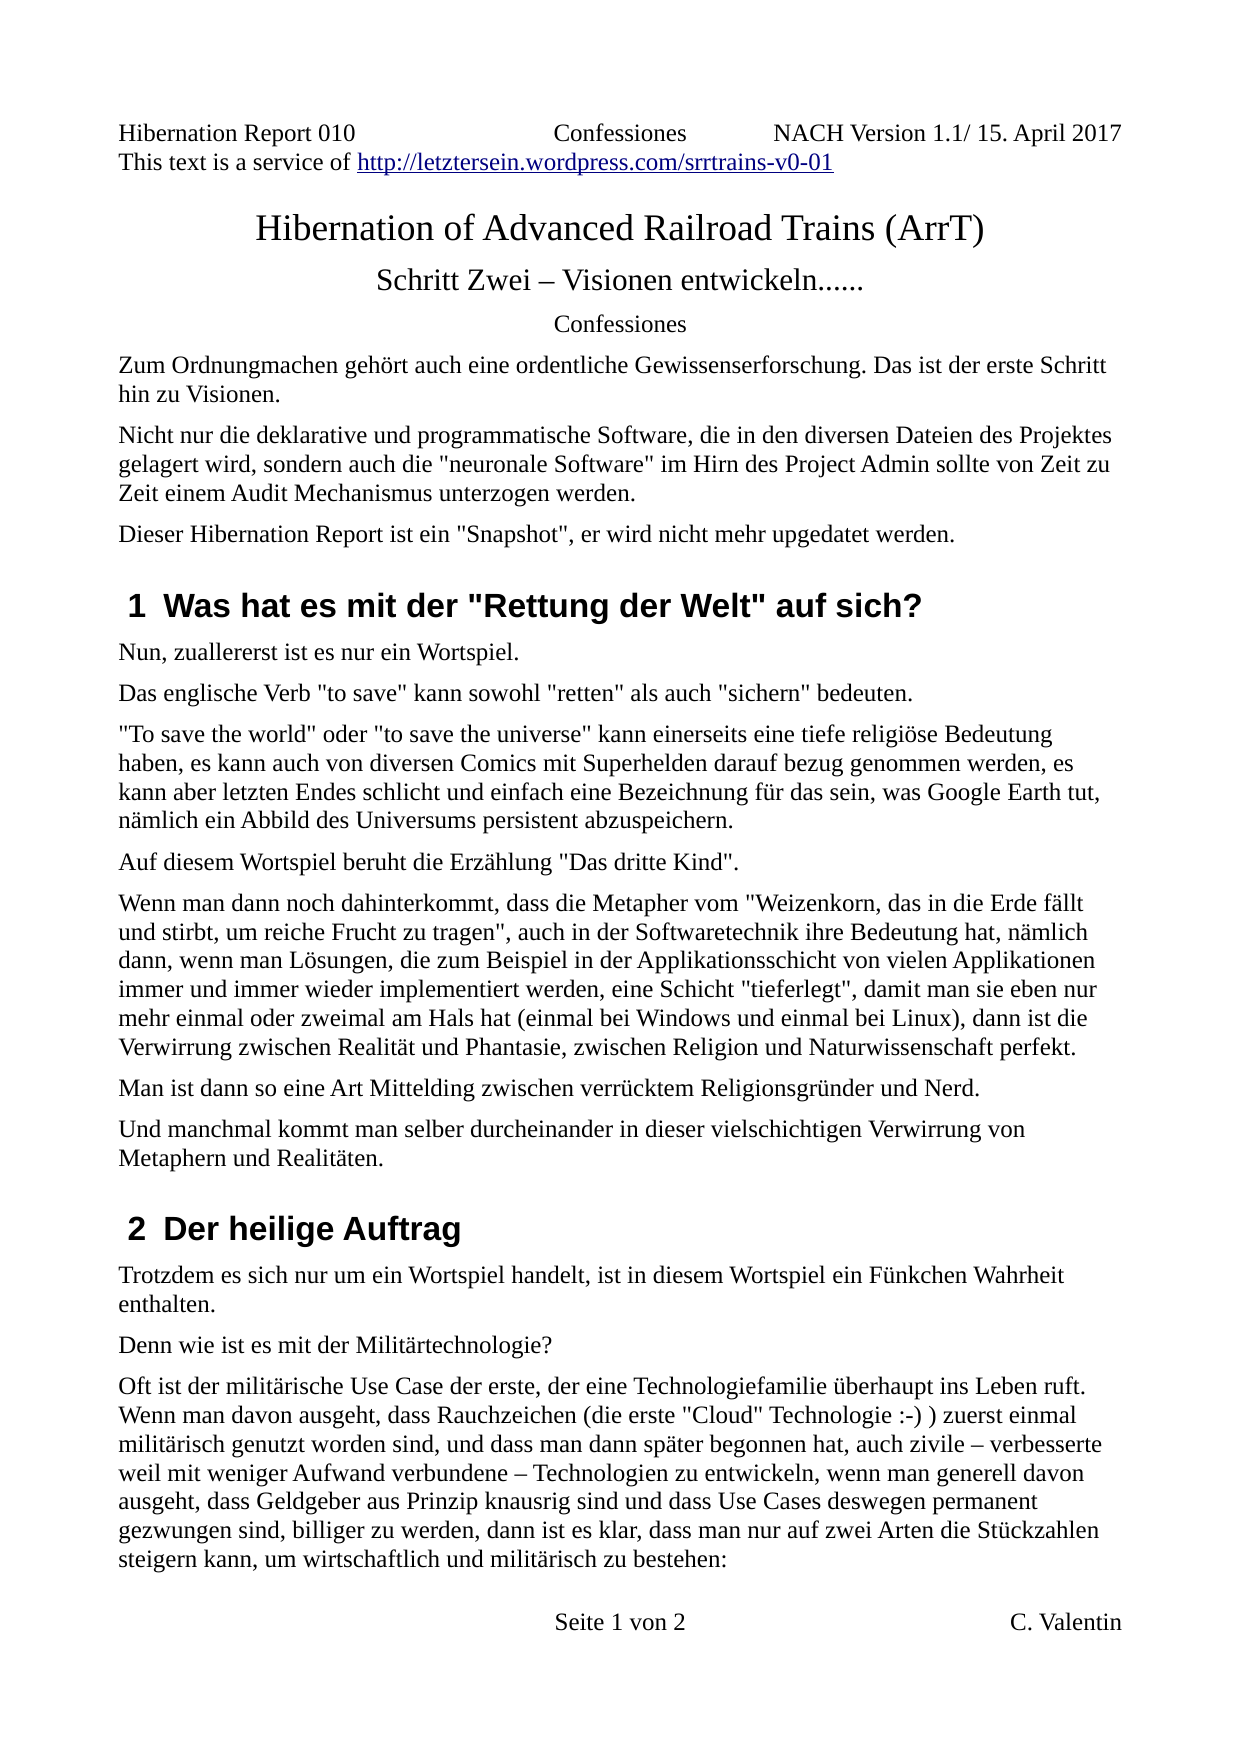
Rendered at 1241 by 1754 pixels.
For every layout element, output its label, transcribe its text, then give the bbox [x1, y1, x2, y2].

text Hibernation of Advanced Railroad Trains (ArrT) [118, 205, 1122, 248]
text "To save the world" oder "to save the universe" kann einerseits eine tiefe religiöse Bedeutung haben, es kann auch von diversen Comics mit Superhelden darauf bezug genommen werden, es kann aber letzten Endes schlicht und einfach eine Bezeichnung für das sein, was Google Earth tut, nämlich ein Abbild des Universums persistent abzuspeichern. [118, 719, 1122, 834]
text Nicht nur die deklarative und programmatische Software, die in den diversen Dateien des Projektes gelagert wird, sondern auch die "neuronale Software" im Hirn des Project Admin sollte von Zeit zu Zeit einem Audit Mechanismus unterzogen werden. [118, 420, 1122, 507]
text Trotzdem es sich nur um ein Wortspiel handelt, ist in diesem Wortspiel ein Fünkchen Wahrheit enthalten. [118, 1260, 1122, 1318]
text Dieser Hibernation Report ist ein "Snapshot", er wird nicht mehr upgedatet werden. [118, 519, 1122, 548]
text Confessiones [118, 309, 1122, 338]
text Und manchmal kommt man selber durcheinander in dieser vielschichtigen Verwirrung von Metaphern und Realitäten. [118, 1114, 1122, 1172]
text Nun, zuallererst ist es nur ein Wortspiel. [118, 637, 1122, 665]
text Man ist dann so eine Art Mittelding zwischen verrücktem Religionsgründer und Nerd. [118, 1073, 1122, 1102]
text Denn wie ist es mit der Militärtechnologie? [118, 1330, 1122, 1359]
text Oft ist der militärische Use Case der erste, der eine Technologiefamilie überhaupt ins Leben ruft. Wenn man davon ausgeht, dass Rauchzeichen (die erste "Cloud" Technologie :-) ) zuerst einmal militärisch genutzt worden sind, und dass man dann später begonnen hat, auch zivile – verbesserte weil mit weniger Aufwand verbundene – Technologien zu entwickeln, wenn man generell davon ausgeht, dass Geldgeber aus Prinzip knausrig sind und dass Use Cases deswegen permanent gezwungen sind, billiger zu werden, dann ist es klar, dass man nur auf zwei Arten die Stückzahlen steigern kann, um wirtschaftlich und militärisch zu bestehen: [118, 1371, 1122, 1573]
text Schritt Zwei – Visionen entwickeln...... [118, 261, 1122, 297]
subtitle Was hat es mit der "Rettung der Welt" auf sich? [118, 585, 1122, 624]
text Auf diesem Wortspiel beruht die Erzählung "Das dritte Kind". [118, 847, 1122, 875]
text Wenn man dann noch dahinterkommt, dass die Metapher vom "Weizenkorn, das in die Erde fällt und stirbt, um reiche Frucht zu tragen", auch in der Softwaretechnik ihre Bedeutung hat, nämlich dann, wenn man Lösungen, die zum Beispiel in der Applikationsschicht von vielen Applikationen immer und immer wieder implementiert werden, eine Schicht "tieferlegt", damit man sie eben nur mehr einmal oder zweimal am Hals hat (einmal bei Windows und einmal bei Linux), dann ist die Verwirrung zwischen Realität und Phantasie, zwischen Religion und Naturwissenschaft perfekt. [118, 888, 1122, 1060]
subtitle Der heilige Auftrag [118, 1209, 1122, 1248]
text Das englische Verb "to save" kann sowohl "retten" als auch "sichern" bedeuten. [118, 678, 1122, 707]
text Zum Ordnungmachen gehört auch eine ordentliche Gewissenserforschung. Das ist der erste Schritt hin zu Visionen. [118, 350, 1122, 408]
